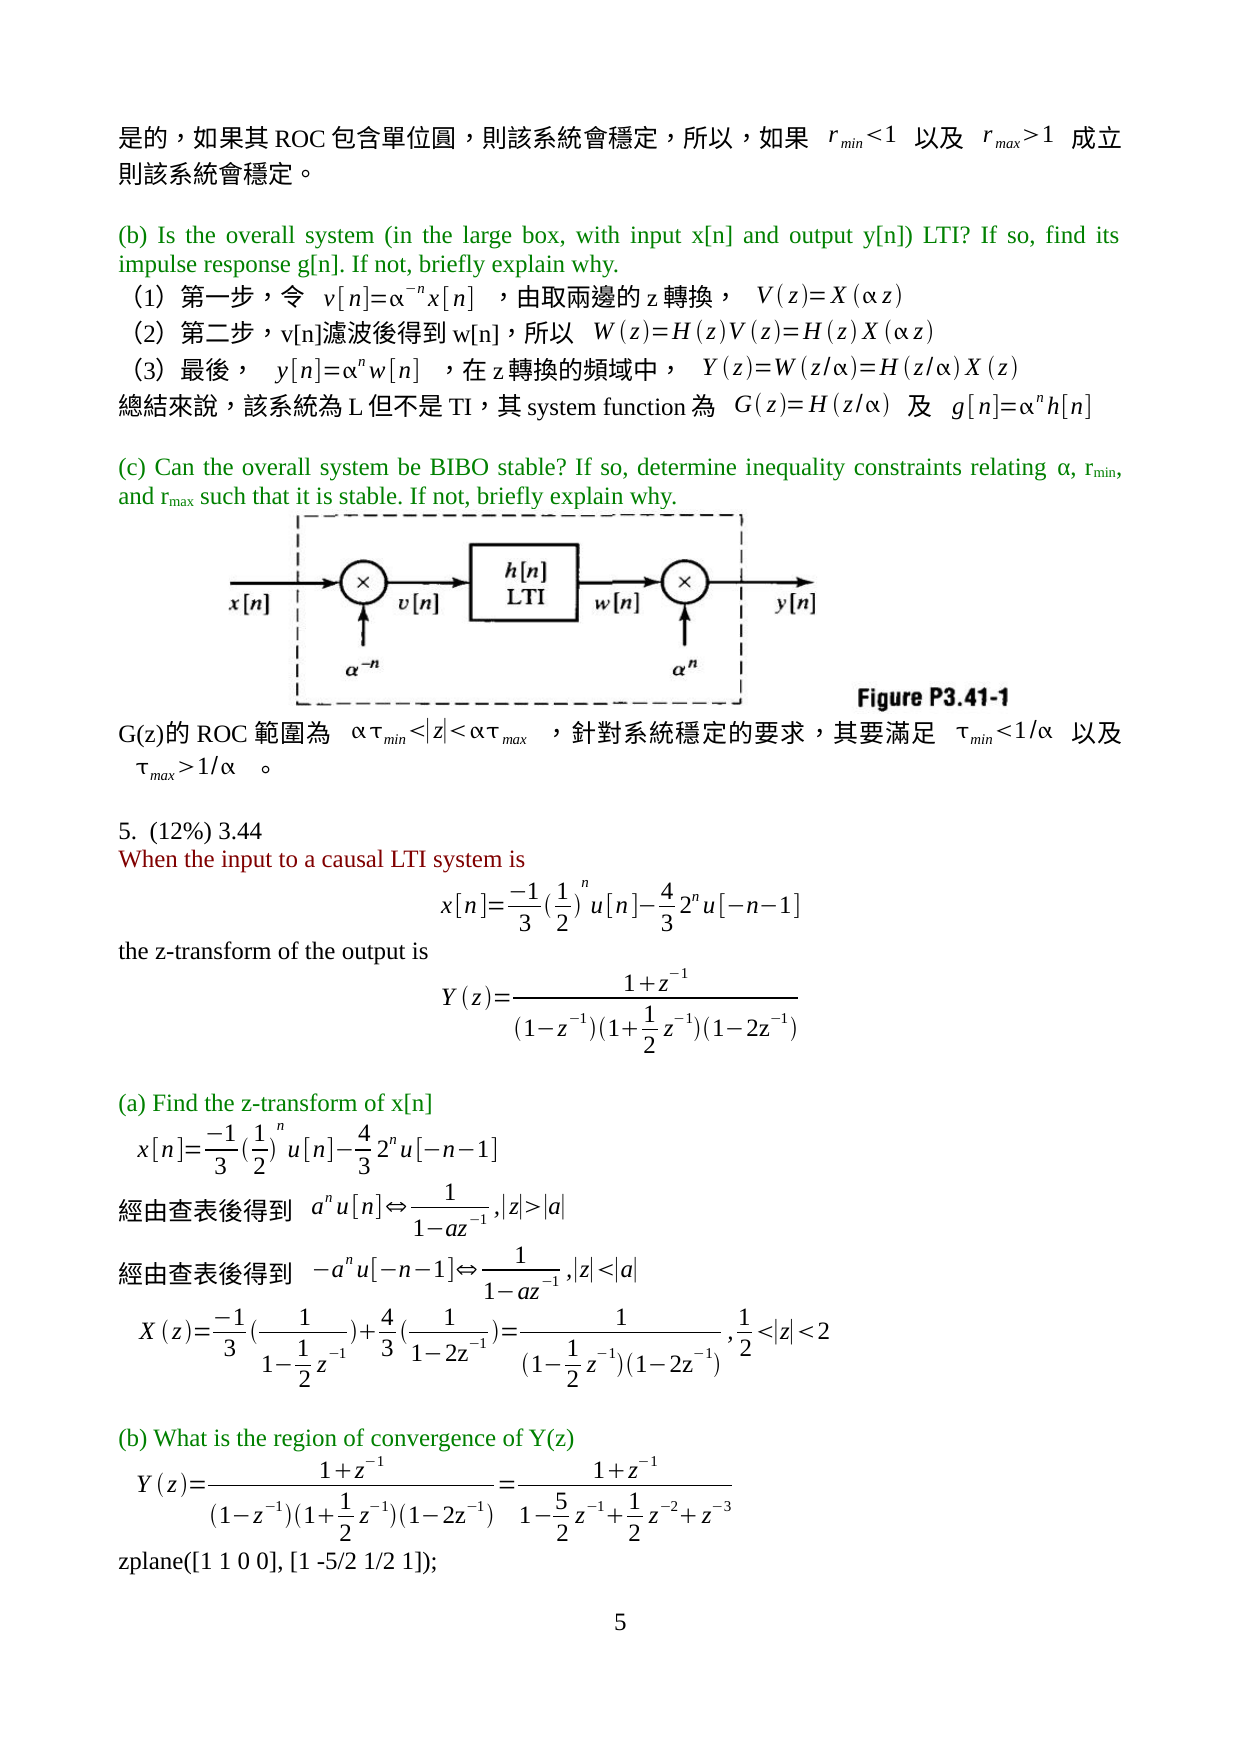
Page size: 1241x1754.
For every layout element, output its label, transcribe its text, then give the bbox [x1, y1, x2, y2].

text (c) Can the overall system be BIBO stable? If so, determine inequality constraints relating α, rmin, and rmax such that it is stable. If not, briefly explain why. [118, 452, 1122, 509]
picture [228, 509, 1012, 714]
text the z-transform of the output is [118, 936, 1122, 964]
text （1）第一步，令，由取兩邊的z轉換， [118, 278, 1122, 314]
text G(z)的ROC範圍為，針對系統穩定的要求，其要滿足以及。 [118, 509, 1122, 786]
text When the input to a causal LTI system is [118, 844, 1122, 873]
text (b) What is the region of convergence of Y(z) [118, 1423, 1122, 1452]
text zplane([1 1 0 0], [1 -5/2 1/2 1]); [118, 1546, 1122, 1575]
text (b) Is the overall system (in the large box, with input x[n] and output y[n]) LTI? If so, find its impulse response g[n]. If not, briefly explain why. [118, 220, 1122, 278]
text (a) Find the z-transform of x[n] [118, 1088, 1122, 1116]
text 經由查表後得到 [118, 1179, 1122, 1241]
text 5. (12%) 3.44 [118, 816, 1122, 844]
text 經由查表後得到 [118, 1241, 1122, 1304]
text （3）最後，，在z轉換的頻域中， [118, 350, 1122, 386]
text 是的，如果其ROC包含單位圓，則該系統會穩定，所以，如果以及成立則該系統會穩定。 [118, 118, 1122, 191]
text 總結來說，該系統為L但不是TI，其system function為及 [118, 386, 1122, 423]
text （2）第二步，v[n]濾波後得到w[n]，所以 [118, 314, 1122, 350]
